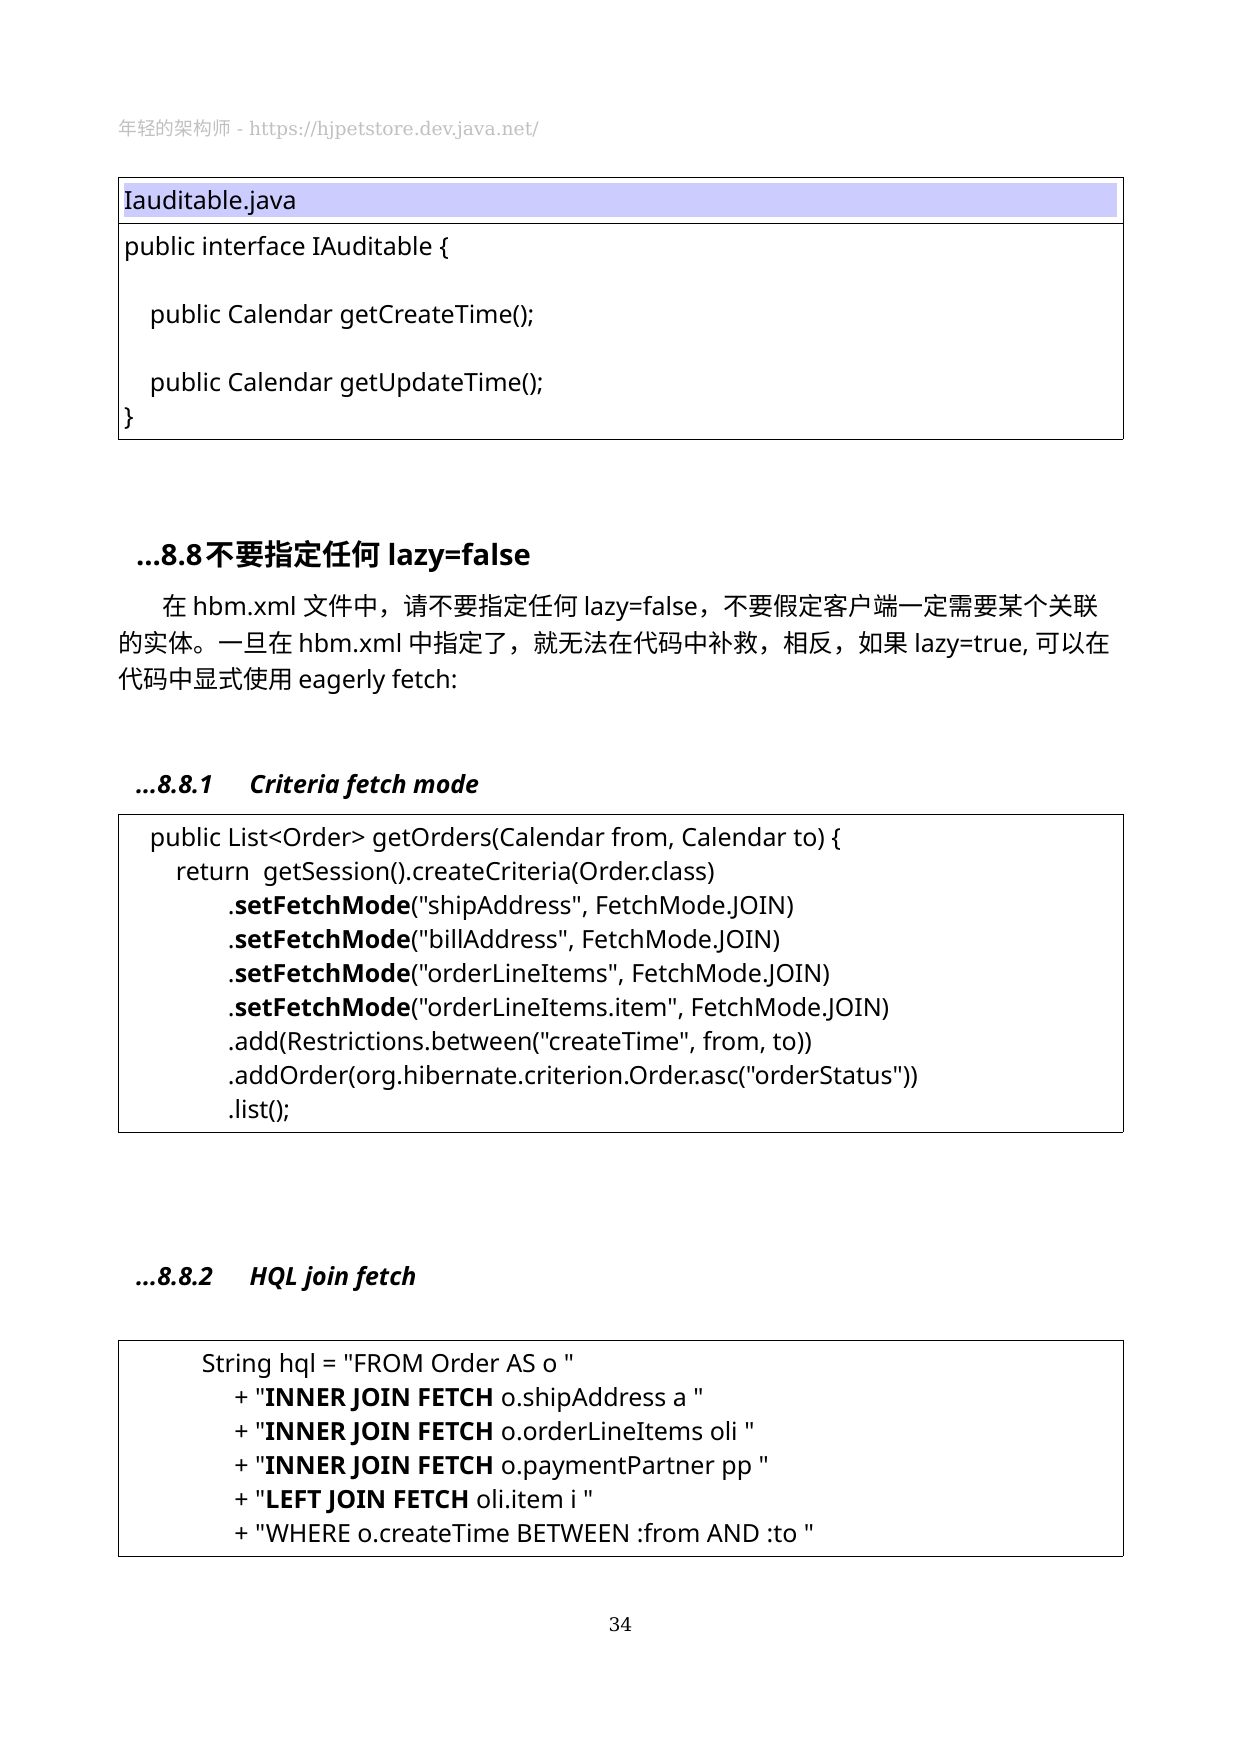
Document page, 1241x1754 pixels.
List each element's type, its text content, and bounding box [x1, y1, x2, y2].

subtitle HQL join fetch [136, 1259, 1122, 1293]
text 在 hbm.xml 文件中，请不要指定任何 lazy=false，不要假定客户端一定需要某个关联的实体。一旦在hbm.xml 中指定了，就无法在代码中补救，相反，如果 lazy=true, 可以在代码中显式使用eagerly fetch: [118, 587, 1122, 696]
table_header String hql = "FROM Order AS o " + "INNER JOIN FETCH o.shipAddress a " + "INNER JOIN FETCH o.orderLineItems oli " + "INNER JOIN FETCH o.paymentPartner pp " + "LEFT JOIN FETCH oli.item i " + "WHERE o.createTime BETWEEN :from AND :to " [119, 1341, 1123, 1556]
table_header public List<Order> getOrders(Calendar from, Calendar to) { return getSession().createCriteria(Order.class) .setFetchMode("shipAddress", FetchMode.JOIN) .setFetchMode("billAddress", FetchMode.JOIN) .setFetchMode("orderLineItems", FetchMode.JOIN) .setFetchMode("orderLineItems.item", FetchMode.JOIN) .add(Restrictions.between("createTime", from, to)) .addOrder(org.hibernate.criterion.Order.asc("orderStatus")) .list(); [119, 815, 1123, 1132]
table_header Iauditable.java [119, 178, 1123, 223]
subtitle 不要指定任何 lazy=false [136, 532, 1122, 574]
subtitle Criteria fetch mode [136, 767, 1122, 801]
table_cell public interface IAuditable { public Calendar getCreateTime(); public Calendar getUpdateTime(); } [119, 224, 1123, 439]
